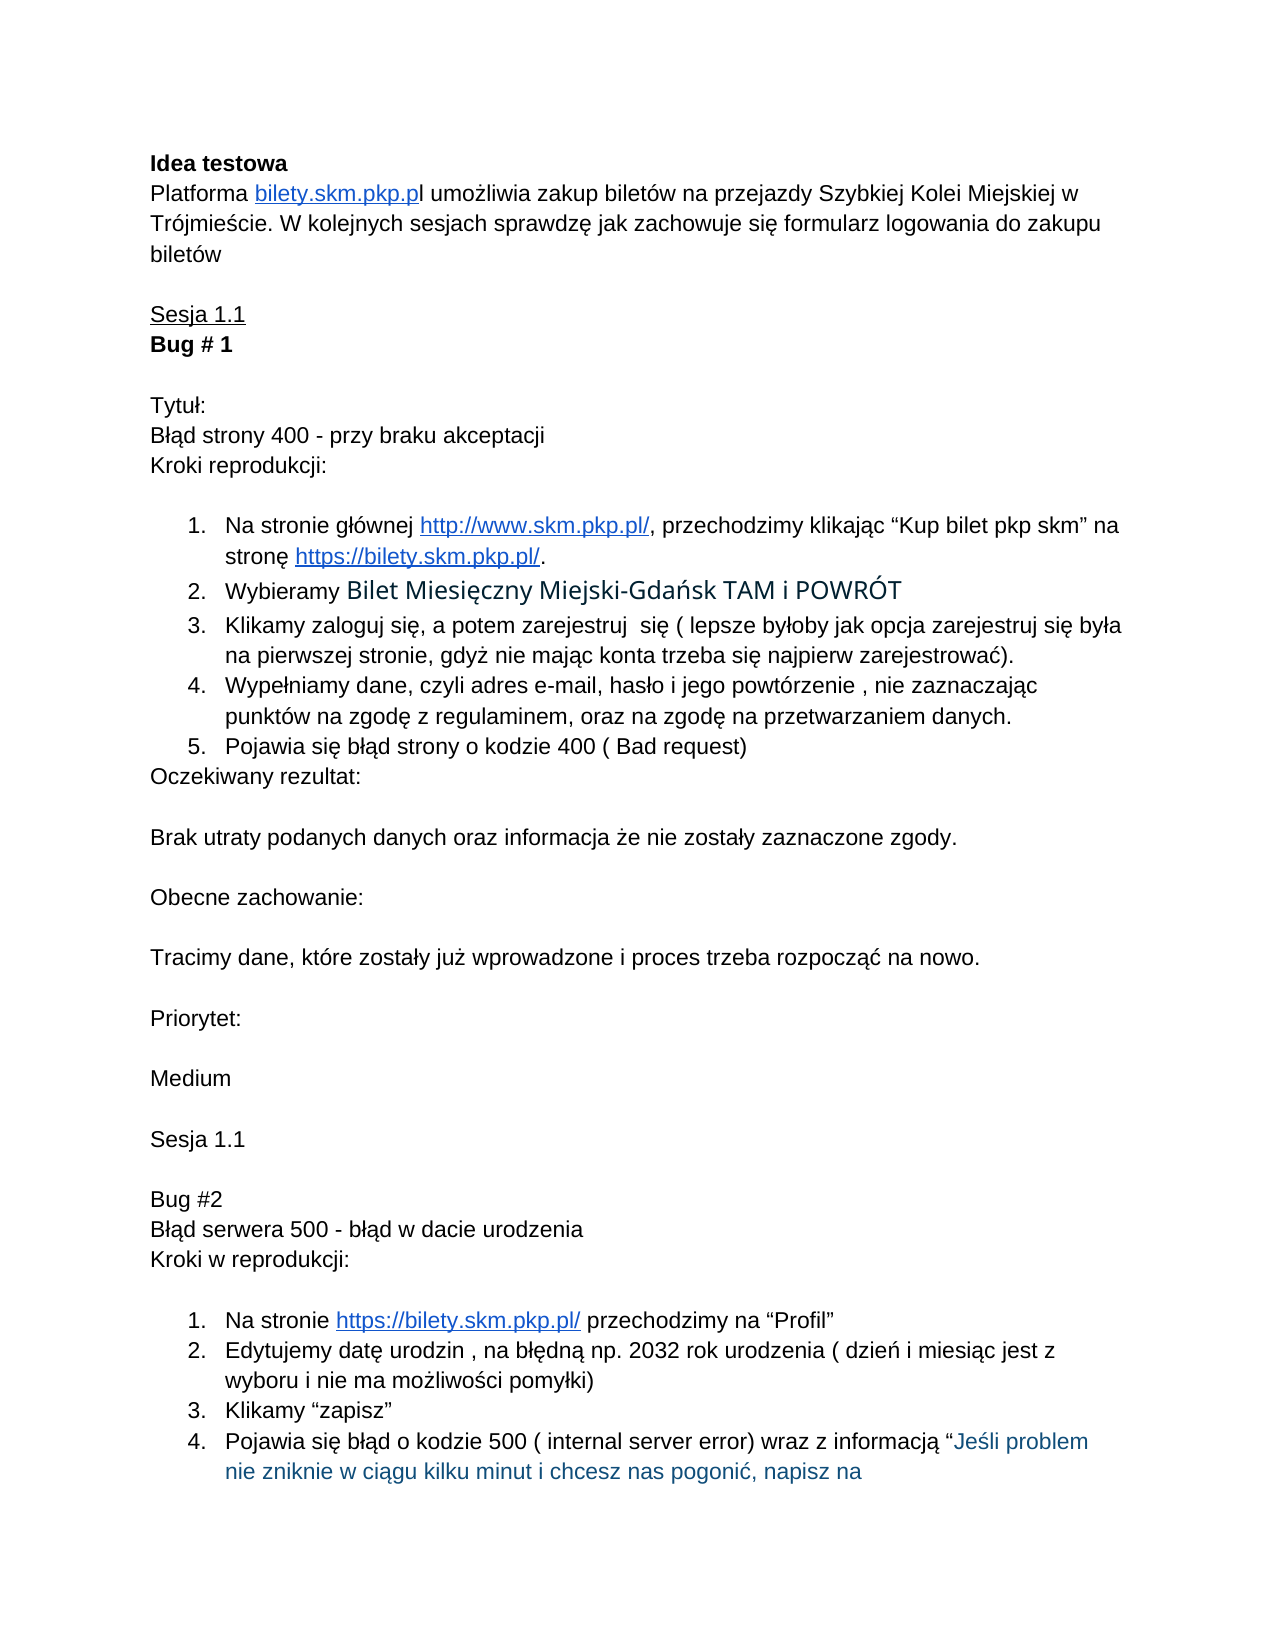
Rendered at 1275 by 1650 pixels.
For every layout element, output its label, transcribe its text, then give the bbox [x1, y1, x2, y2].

list Edytujemy datę urodzin , na błędną np. 2032 rok urodzenia ( dzień i miesiąc jest z wyboru i nie ma możliwości pomyłki) [187, 1337, 1125, 1394]
list Klikamy “zapisz” [187, 1397, 1125, 1424]
text Brak utraty podanych danych oraz informacja że nie zostały zaznaczone zgody. [150, 823, 1125, 850]
text Idea testowa [150, 150, 1125, 176]
text Błąd strony 400 - przy braku akceptacji [150, 422, 1125, 448]
text Platforma bilety.skm.pkp.pl umożliwia zakup biletów na przejazdy Szybkiej Kolei Miejskiej w Trójmieście. W kolejnych sesjach sprawdzę jak zachowuje się formularz logowania do zakupu biletów [150, 180, 1125, 267]
list Wybieramy Bilet Miesięczny Miejski-Gdańsk TAM i POWRÓT [187, 573, 1125, 607]
text Sesja 1.1 [150, 1126, 1125, 1152]
text Tytuł: [150, 392, 1125, 418]
text Priorytet: [150, 1005, 1125, 1031]
text Bug #2 [150, 1186, 1125, 1212]
text Oczekiwany rezultat: [150, 763, 1125, 789]
text Medium [150, 1065, 1125, 1092]
list Pojawia się błąd o kodzie 500 ( internal server error) wraz z informacją “Jeśli problem nie zniknie w ciągu kilku minut i chcesz nas pogonić, napisz na [187, 1428, 1125, 1484]
list Na stronie głównej http://www.skm.pkp.pl/, przechodzimy klikając “Kup bilet pkp skm” na stronę https://bilety.skm.pkp.pl/. [187, 512, 1125, 569]
list Pojawia się błąd strony o kodzie 400 ( Bad request) [187, 733, 1125, 759]
list Na stronie https://bilety.skm.pkp.pl/ przechodzimy na “Profil” [187, 1307, 1125, 1333]
text Tracimy dane, które zostały już wprowadzone i proces trzeba rozpocząć na nowo. [150, 944, 1125, 971]
text Sesja 1.1 [150, 301, 1125, 327]
text Obecne zachowanie: [150, 884, 1125, 910]
text Bug # 1 [150, 331, 1125, 358]
text Błąd serwera 500 - błąd w dacie urodzenia [150, 1216, 1125, 1243]
text Kroki reprodukcji: [150, 452, 1125, 478]
text Kroki w reprodukcji: [150, 1246, 1125, 1273]
list Wypełniamy dane, czyli adres e-mail, hasło i jego powtórzenie , nie zaznaczając punktów na zgodę z regulaminem, oraz na zgodę na przetwarzaniem danych. [187, 672, 1125, 729]
list Klikamy zaloguj się, a potem zarejestruj się ( lepsze byłoby jak opcja zarejestruj się była na pierwszej stronie, gdyż nie mając konta trzeba się najpierw zarejestrować). [187, 612, 1125, 669]
